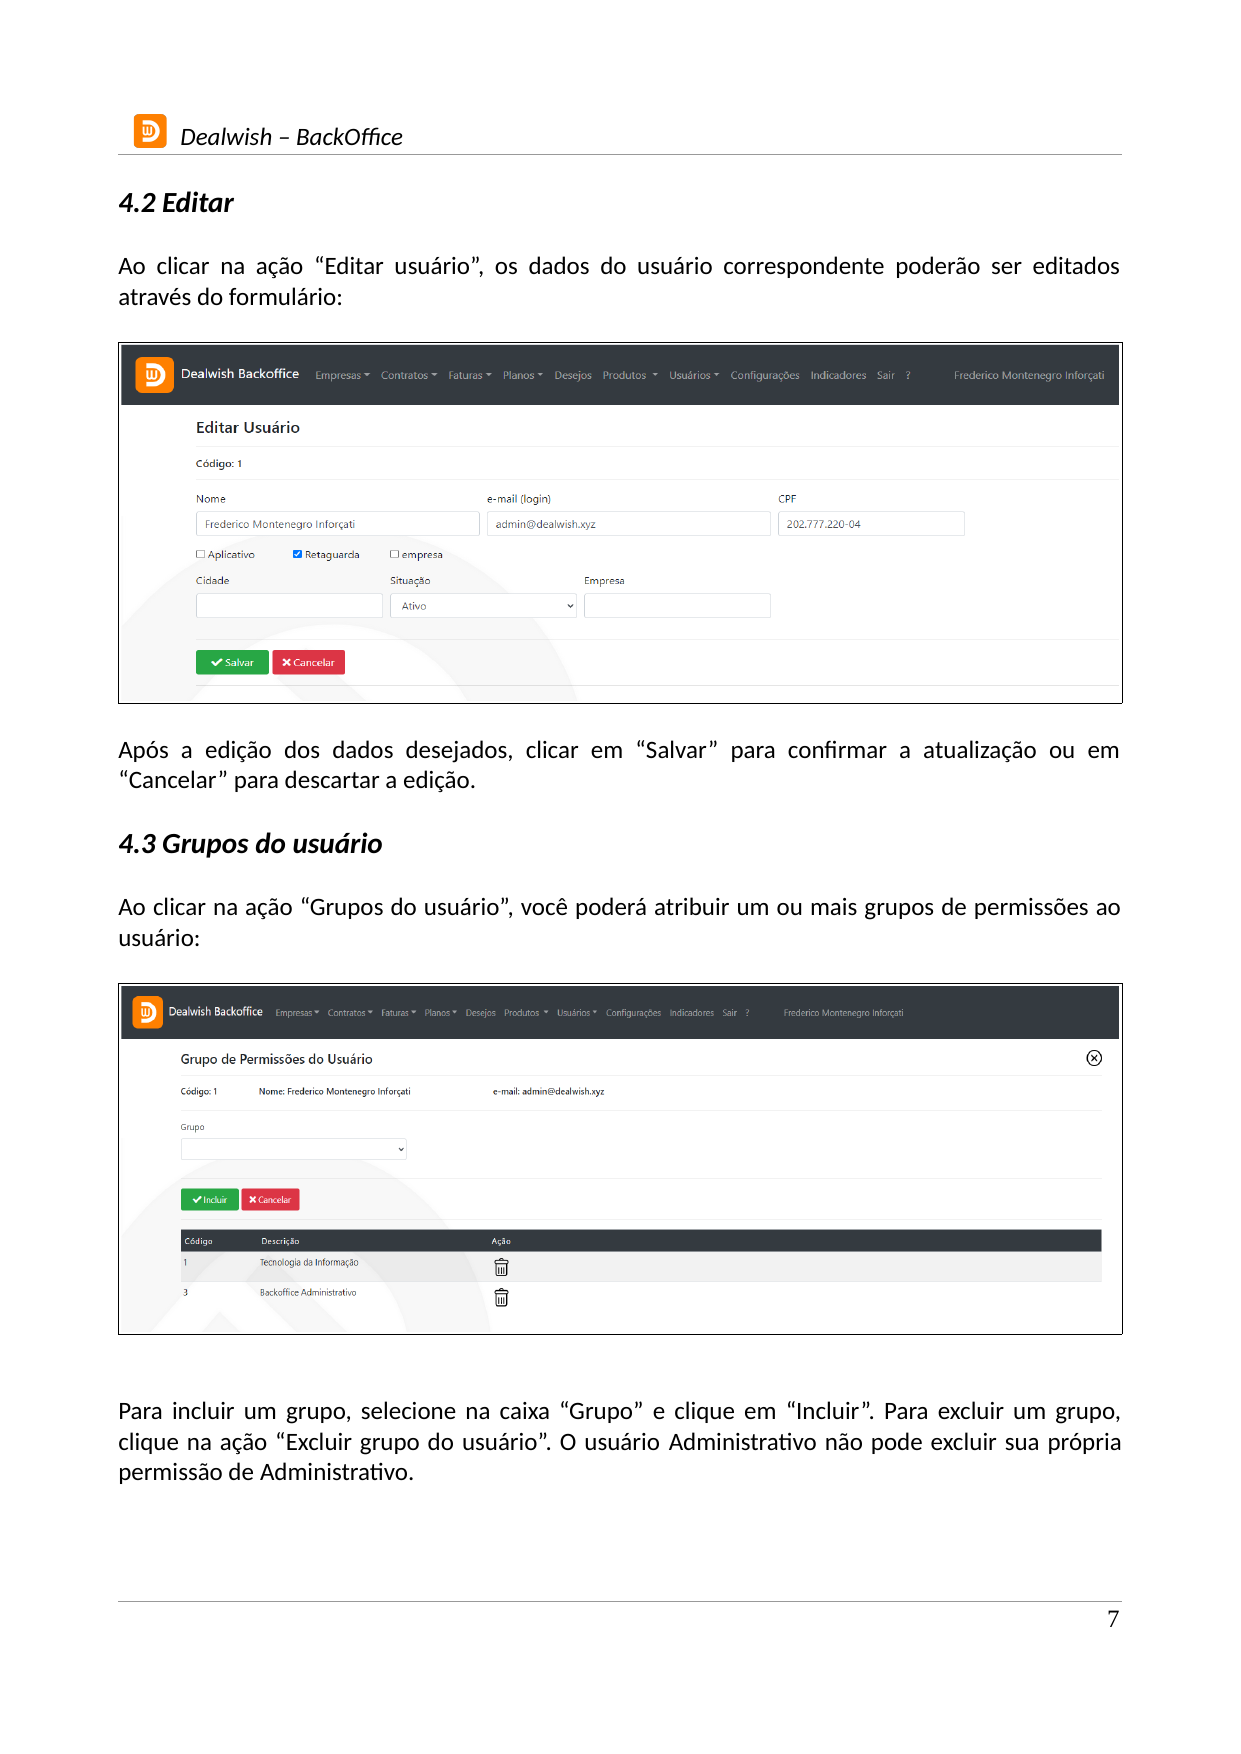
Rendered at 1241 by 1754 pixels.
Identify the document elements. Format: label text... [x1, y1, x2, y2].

text Ao clicar na ação “Editar usuário”, os dados do usuário correspondente poderão ser editados através do formulário: [118, 250, 1122, 311]
picture [121, 344, 1119, 701]
text Após a edição dos dados desejados, clicar em “Salvar” para confirmar a atualização ou em “Cancelar” para descartar a edição. [118, 734, 1122, 795]
subtitle 4.3 Grupos do usuário [118, 825, 1122, 861]
subtitle 4.2 Editar [118, 184, 1122, 220]
text Para incluir um grupo, selecione na caixa “Grupo” e clique em “Incluir”. Para excluir um grupo, clique na ação “Excluir grupo do usuário”. O usuário Administrativo não pode excluir sua própria permissão de Administrativo. [118, 1395, 1122, 1487]
picture [133, 114, 167, 148]
picture [121, 986, 1119, 1332]
text Ao clicar na ação “Grupos do usuário”, você poderá atribuir um ou mais grupos de permissões ao usuário: [118, 891, 1122, 952]
